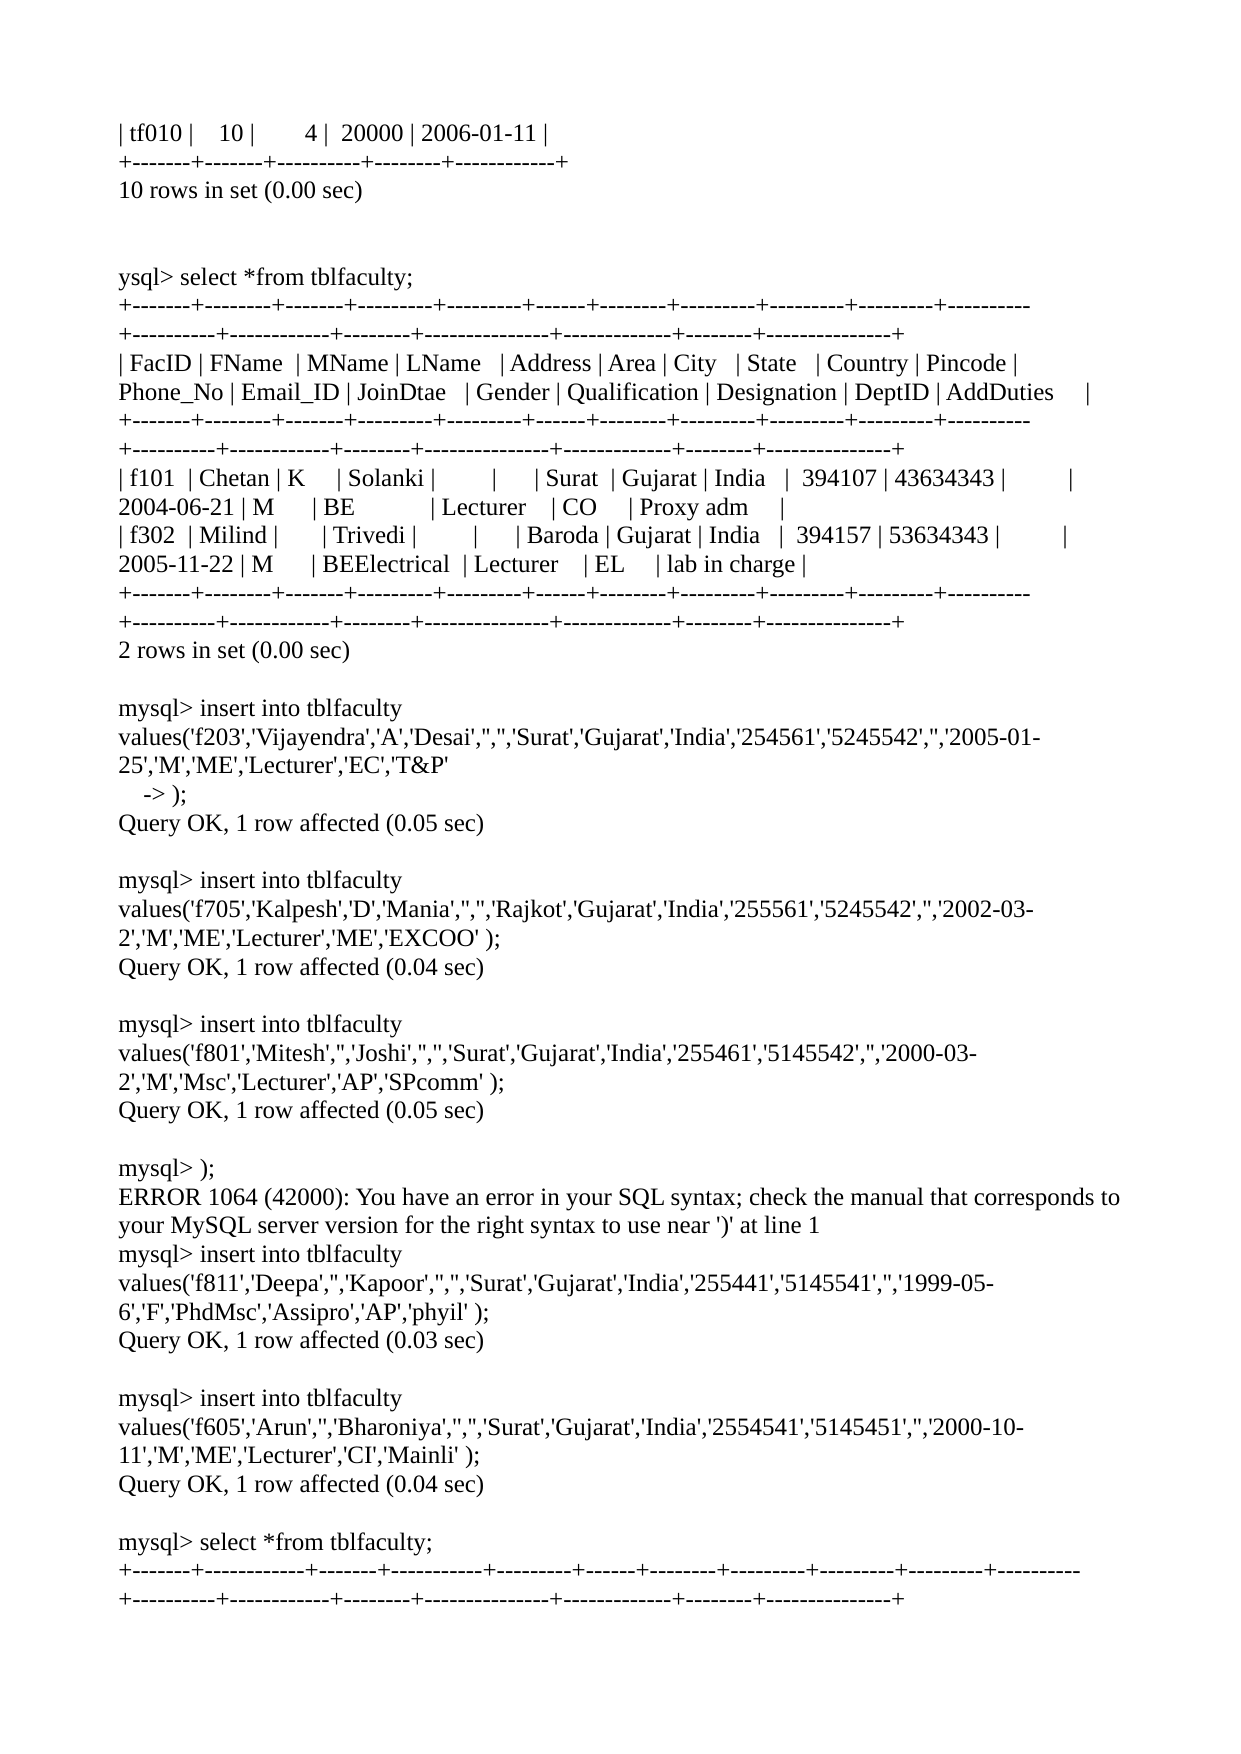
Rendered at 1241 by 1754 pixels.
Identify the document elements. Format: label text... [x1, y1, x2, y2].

text -> ); [118, 779, 1122, 808]
text | tf010 | 10 | 4 | 20000 | 2006-01-11 | [118, 118, 1122, 147]
text Query OK, 1 row affected (0.05 sec) [118, 808, 1122, 837]
text mysql> insert into tblfaculty values('f811','Deepa','','Kapoor','','','Surat','Gujarat','India','255441','5145541','','1999-05-6','F','PhdMsc','Assipro','AP','phyil' ); [118, 1239, 1122, 1326]
text mysql> insert into tblfaculty values('f203','Vijayendra','A','Desai','','','Surat','Gujarat','India','254561','5245542','','2005-01-25','M','ME','Lecturer','EC','T&P' [118, 693, 1122, 779]
text mysql> select *from tblfaculty; [118, 1527, 1122, 1556]
text 10 rows in set (0.00 sec) [118, 176, 1122, 204]
text +-------+--------+-------+---------+---------+------+--------+---------+---------+---------+----------+----------+------------+--------+---------------+-------------+--------+---------------+ [118, 406, 1122, 463]
text mysql> ); [118, 1153, 1122, 1182]
text | f101 | Chetan | K | Solanki | | | Surat | Gujarat | India | 394107 | 43634343 | | 2004-06-21 | M | BE | Lecturer | CO | Proxy adm | [118, 463, 1122, 521]
text +-------+--------+-------+---------+---------+------+--------+---------+---------+---------+----------+----------+------------+--------+---------------+-------------+--------+---------------+ [118, 291, 1122, 348]
text +-------+--------+-------+---------+---------+------+--------+---------+---------+---------+----------+----------+------------+--------+---------------+-------------+--------+---------------+ [118, 578, 1122, 636]
text ysql> select *from tblfaculty; [118, 262, 1122, 291]
text mysql> insert into tblfaculty values('f801','Mitesh','','Joshi','','','Surat','Gujarat','India','255461','5145542','','2000-03-2','M','Msc','Lecturer','AP','SPcomm' ); [118, 1009, 1122, 1096]
text +-------+-------+----------+--------+------------+ [118, 147, 1122, 176]
text +-------+------------+-------+-----------+---------+------+--------+---------+---------+---------+----------+----------+------------+--------+---------------+-------------+--------+---------------+ [118, 1556, 1122, 1613]
text Query OK, 1 row affected (0.04 sec) [118, 952, 1122, 981]
text 2 rows in set (0.00 sec) [118, 636, 1122, 664]
text mysql> insert into tblfaculty values('f705','Kalpesh','D','Mania','','','Rajkot','Gujarat','India','255561','5245542','','2002-03-2','M','ME','Lecturer','ME','EXCOO' ); [118, 866, 1122, 952]
text mysql> insert into tblfaculty values('f605','Arun','','Bharoniya','','','Surat','Gujarat','India','2554541','5145451','','2000-10-11','M','ME','Lecturer','CI','Mainli' ); [118, 1383, 1122, 1469]
text | f302 | Milind | | Trivedi | | | Baroda | Gujarat | India | 394157 | 53634343 | | 2005-11-22 | M | BEElectrical | Lecturer | EL | lab in charge | [118, 521, 1122, 578]
text ERROR 1064 (42000): You have an error in your SQL syntax; check the manual that corresponds to your MySQL server version for the right syntax to use near ')' at line 1 [118, 1182, 1122, 1239]
text Query OK, 1 row affected (0.05 sec) [118, 1096, 1122, 1124]
text Query OK, 1 row affected (0.03 sec) [118, 1326, 1122, 1354]
text | FacID | FName | MName | LName | Address | Area | City | State | Country | Pincode | Phone_No | Email_ID | JoinDtae | Gender | Qualification | Designation | DeptID | AddDuties | [118, 348, 1122, 406]
text Query OK, 1 row affected (0.04 sec) [118, 1469, 1122, 1498]
